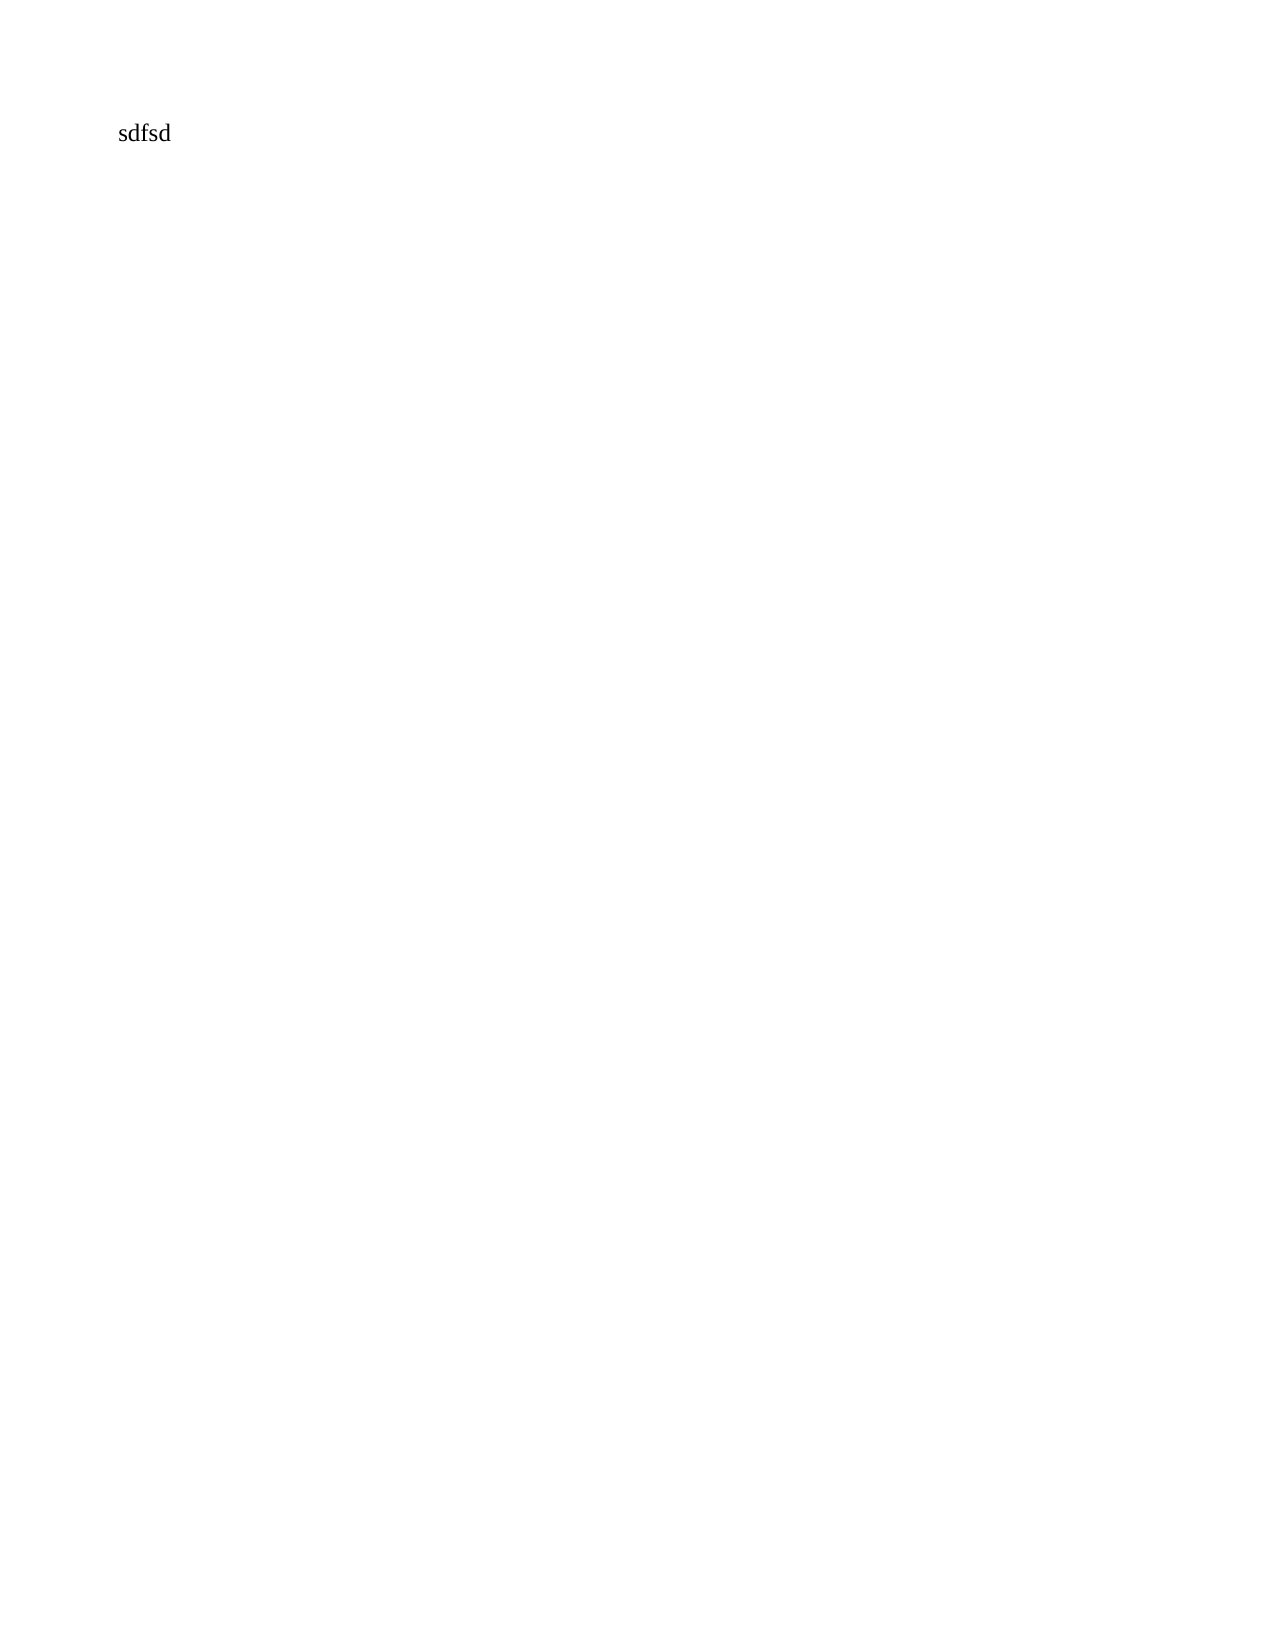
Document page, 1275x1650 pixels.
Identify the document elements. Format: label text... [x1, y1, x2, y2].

text sdfsd [118, 118, 1157, 147]
